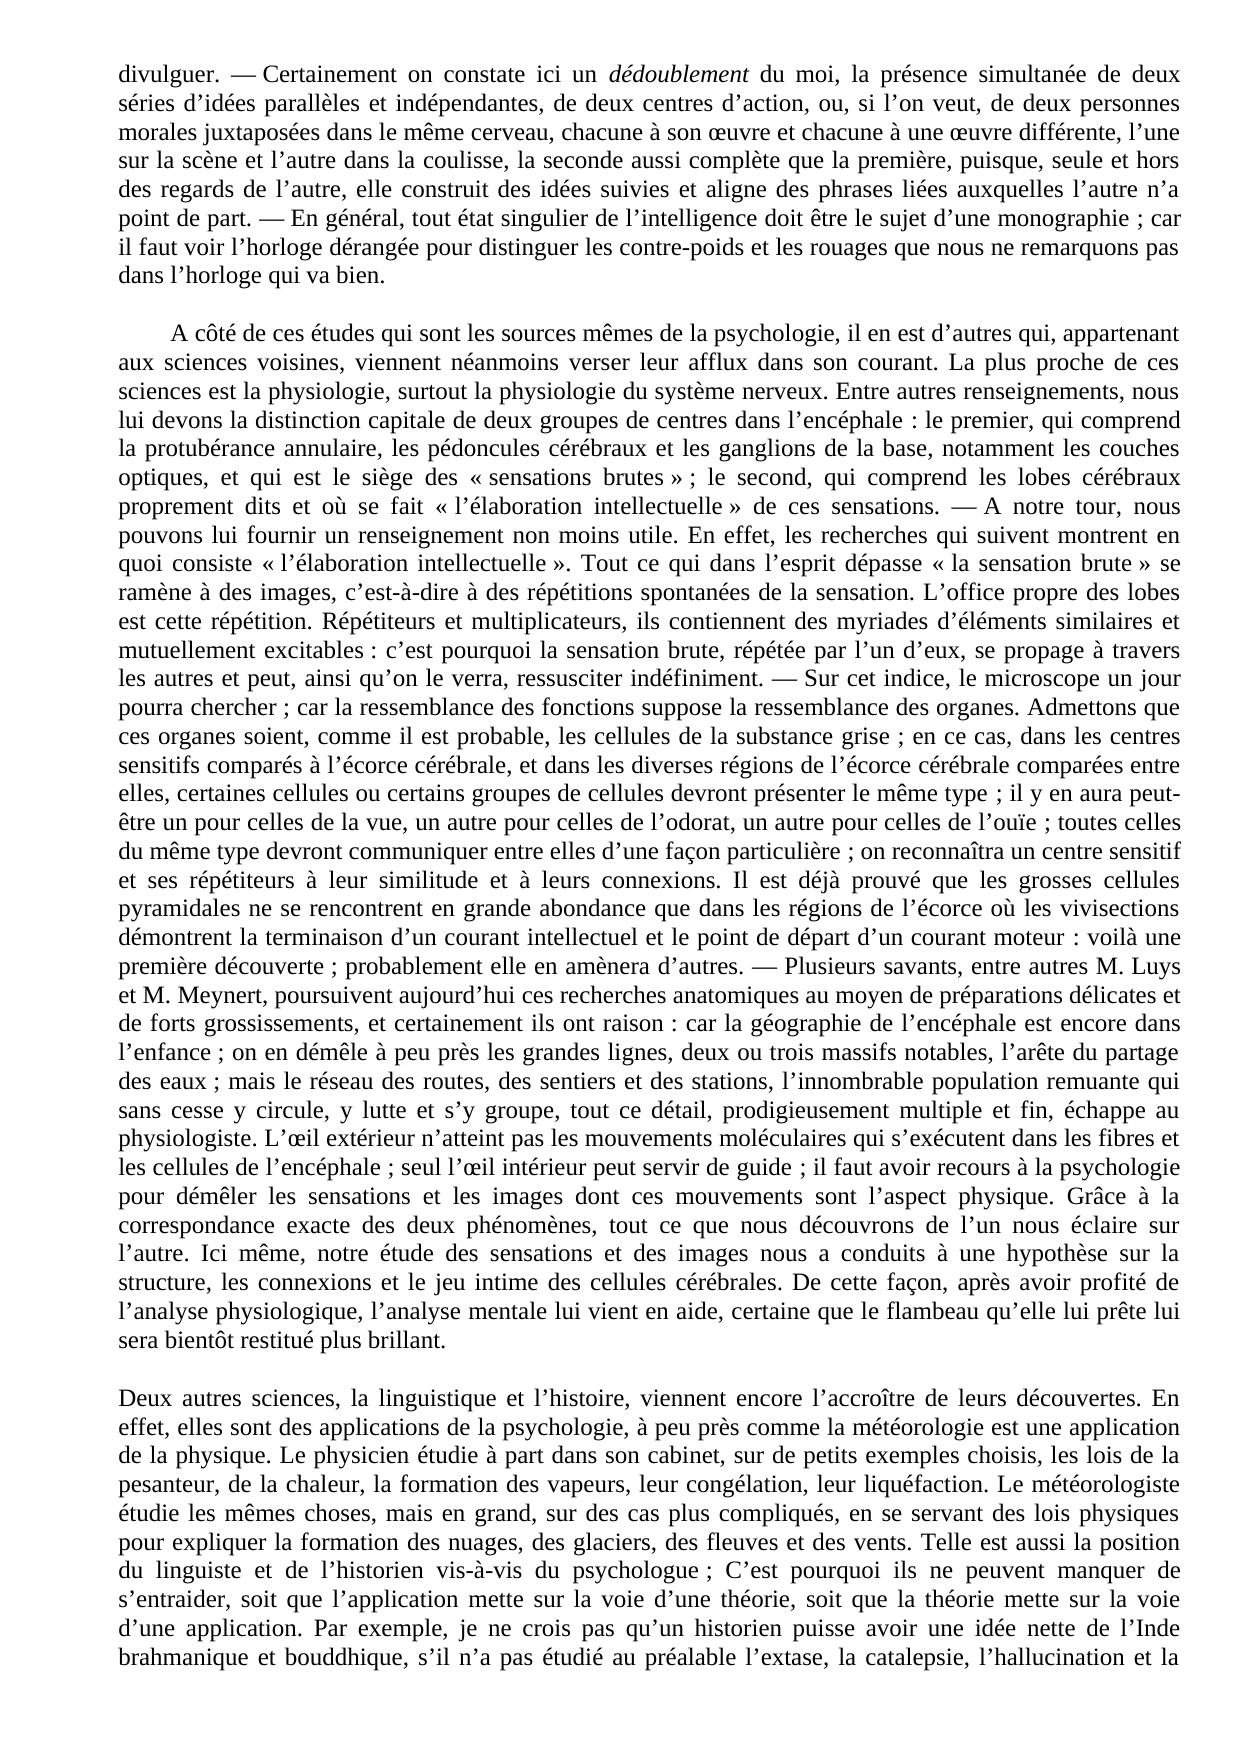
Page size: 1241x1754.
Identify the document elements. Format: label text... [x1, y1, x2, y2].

text divulguer. — Certainement on constate ici un dédoublement du moi, la présence simultanée de deux séries d’idées parallèles et indépendantes, de deux centres d’action, ou, si l’on veut, de deux personnes morales juxtaposées dans le même cerveau, chacune à son œuvre et chacune à une œuvre différente, l’une sur la scène et l’autre dans la coulisse, la seconde aussi complète que la première, puisque, seule et hors des regards de l’autre, elle construit des idées suivies et aligne des phrases liées auxquelles l’autre n’a point de part. — En général, tout état singulier de l’intelligence doit être le sujet d’une monographie ; car il faut voir l’horloge dérangée pour distinguer les contre-poids et les rouages que nous ne remarquons pas dans l’horloge qui va bien. [118, 59, 1181, 289]
text A côté de ces études qui sont les sources mêmes de la psychologie, il en est d’autres qui, appartenant aux sciences voisines, viennent néanmoins verser leur afflux dans son courant. La plus proche de ces sciences est la physiologie, surtout la physiologie du système nerveux. Entre autres renseignements, nous lui devons la distinction capitale de deux groupes de centres dans l’encéphale : le premier, qui comprend la protubérance annulaire, les pédoncules cérébraux et les ganglions de la base, notamment les couches optiques, et qui est le siège des « sensations brutes » ; le second, qui comprend les lobes cérébraux proprement dits et où se fait « l’élaboration intellectuelle » de ces sensations. — A notre tour, nous pouvons lui fournir un renseignement non moins utile. En effet, les recherches qui suivent montrent en quoi consiste « l’élaboration intellectuelle ». Tout ce qui dans l’esprit dépasse « la sensation brute » se ramène à des images, c’est-à-dire à des répétitions spontanées de la sensation. L’office propre des lobes est cette répétition. Répétiteurs et multiplicateurs, ils contiennent des myriades d’éléments similaires et mutuellement excitables : c’est pourquoi la sensation brute, répétée par l’un d’eux, se propage à travers les autres et peut, ainsi qu’on le verra, ressusciter indéfiniment. — Sur cet indice, le microscope un jour pourra chercher ; car la ressemblance des fonctions suppose la ressemblance des organes. Admettons que ces organes soient, comme il est probable, les cellules de la substance grise ; en ce cas, dans les centres sensitifs comparés à l’écorce cérébrale, et dans les diverses régions de l’écorce cérébrale comparées entre elles, certaines cellules ou certains groupes de cellules devront présenter le même type ; il y en aura peut-être un pour celles de la vue, un autre pour celles de l’odorat, un autre pour celles de l’ouïe ; toutes celles du même type devront communiquer entre elles d’une façon particulière ; on reconnaîtra un centre sensitif et ses répétiteurs à leur similitude et à leurs connexions. Il est déjà prouvé que les grosses cellules pyramidales ne se rencontrent en grande abondance que dans les régions de l’écorce où les vivisections démontrent la terminaison d’un courant intellectuel et le point de départ d’un courant moteur : voilà une première découverte ; probablement elle en amènera d’autres. — Plusieurs savants, entre autres M. Luys et M. Meynert, poursuivent aujourd’hui ces recherches anatomiques au moyen de préparations délicates et de forts grossissements, et certainement ils ont raison : car la géographie de l’encéphale est encore dans l’enfance ; on en démêle à peu près les grandes lignes, deux ou trois massifs notables, l’arête du partage des eaux ; mais le réseau des routes, des sentiers et des stations, l’innombrable population remuante qui sans cesse y circule, y lutte et s’y groupe, tout ce détail, prodigieusement multiple et fin, échappe au physiologiste. L’œil extérieur n’atteint pas les mouvements moléculaires qui s’exécutent dans les fibres et les cellules de l’encéphale ; seul l’œil intérieur peut servir de guide ; il faut avoir recours à la psychologie pour démêler les sensations et les images dont ces mouvements sont l’aspect physique. Grâce à la correspondance exacte des deux phénomènes, tout ce que nous découvrons de l’un nous éclaire sur l’autre. Ici même, notre étude des sensations et des images nous a conduits à une hypothèse sur la structure, les connexions et le jeu intime des cellules cérébrales. De cette façon, après avoir profité de l’analyse physiologique, l’analyse mentale lui vient en aide, certaine que le flambeau qu’elle lui prête lui sera bientôt restitué plus brillant. [118, 318, 1181, 1353]
text Deux autres sciences, la linguistique et l’histoire, viennent encore l’accroître de leurs découvertes. En effet, elles sont des applications de la psychologie, à peu près comme la météorologie est une application de la physique. Le physicien étudie à part dans son cabinet, sur de petits exemples choisis, les lois de la pesanteur, de la chaleur, la formation des vapeurs, leur congélation, leur liquéfaction. Le météorologiste étudie les mêmes choses, mais en grand, sur des cas plus compliqués, en se servant des lois physiques pour expliquer la formation des nuages, des glaciers, des fleuves et des vents. Telle est aussi la position du linguiste et de l’historien vis-à-vis du psychologue ; C’est pourquoi ils ne peuvent manquer de s’entraider, soit que l’application mette sur la voie d’une théorie, soit que la théorie mette sur la voie d’une application. Par exemple, je ne crois pas qu’un historien puisse avoir une idée nette de l’Inde brahmanique et bouddhique, s’il n’a pas étudié au préalable l’extase, la catalepsie, l’hallucination et la [118, 1383, 1181, 1671]
